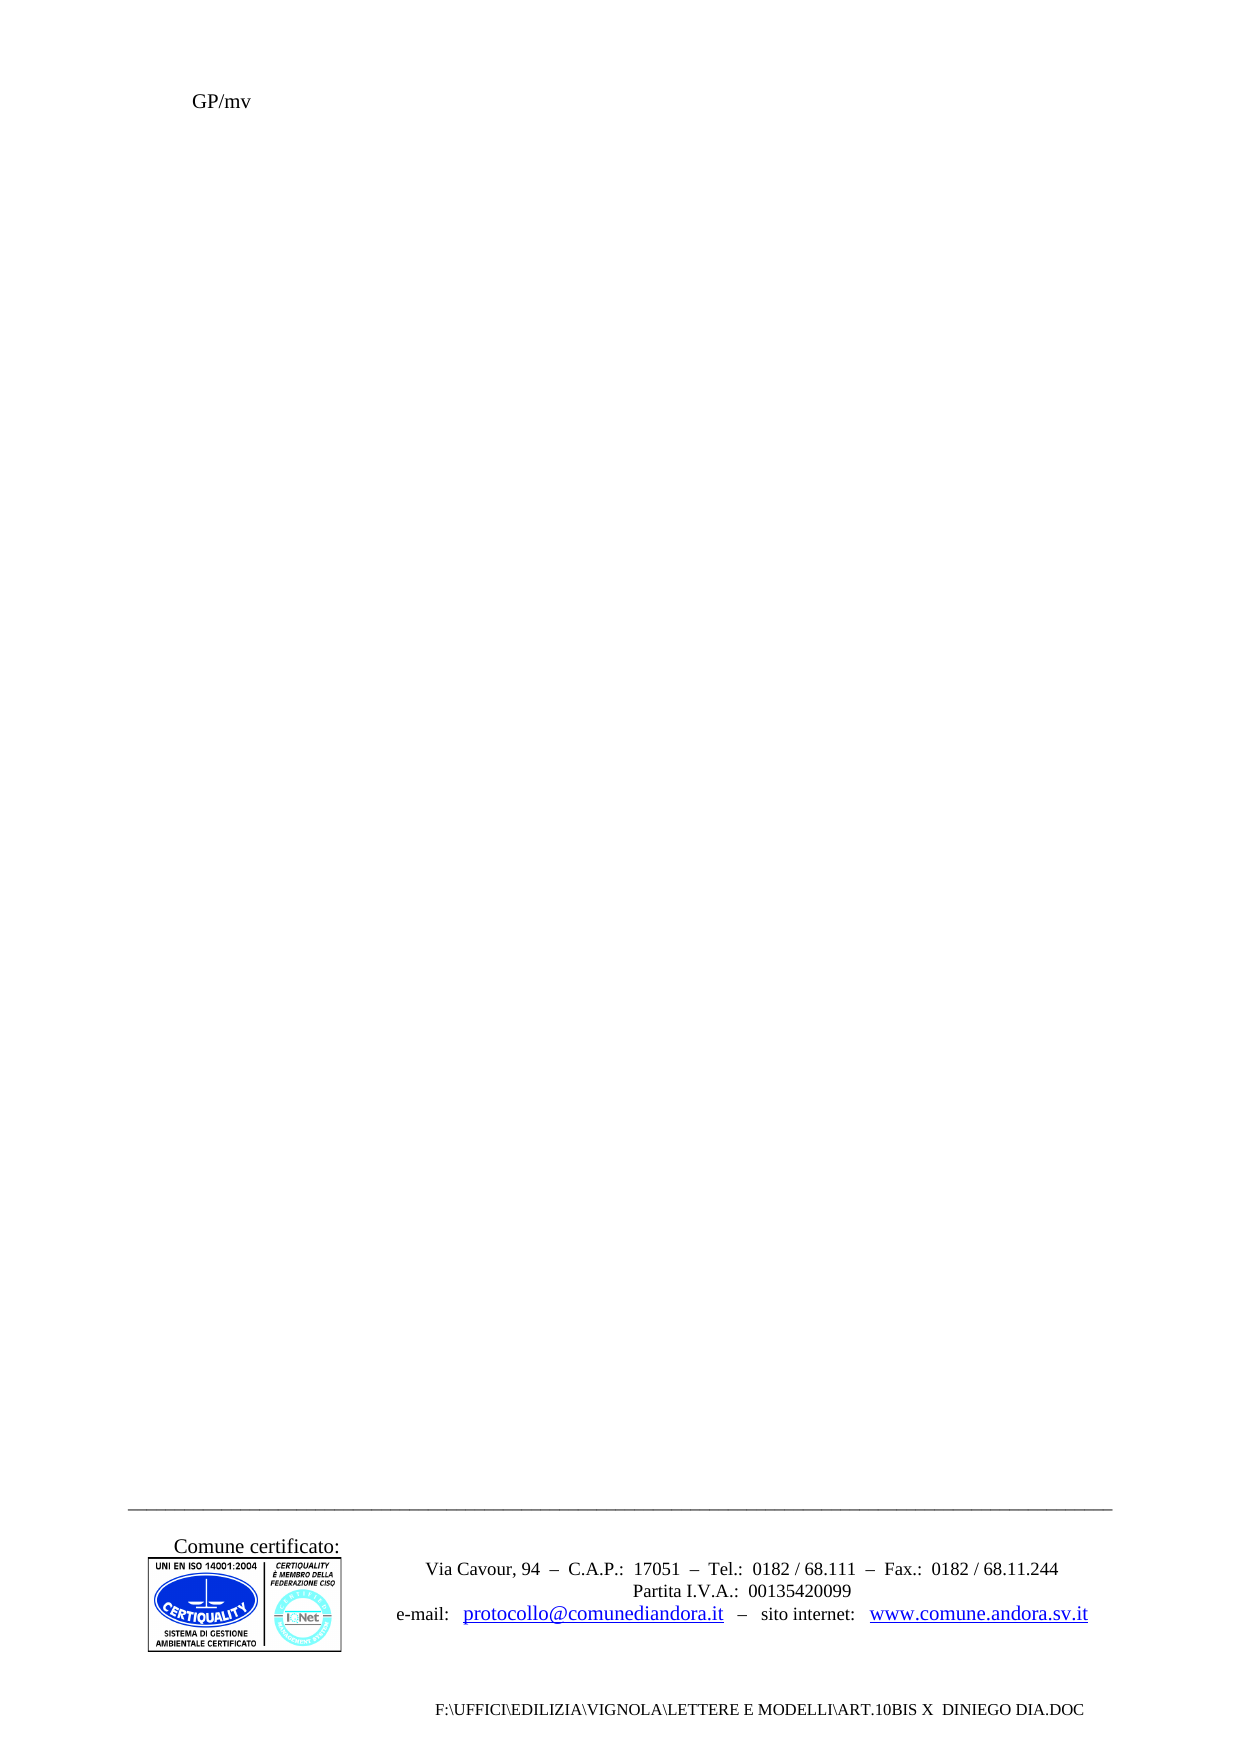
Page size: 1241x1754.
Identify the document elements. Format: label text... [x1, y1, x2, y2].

text GP/mv [118, 89, 1122, 113]
picture [147, 1557, 342, 1652]
